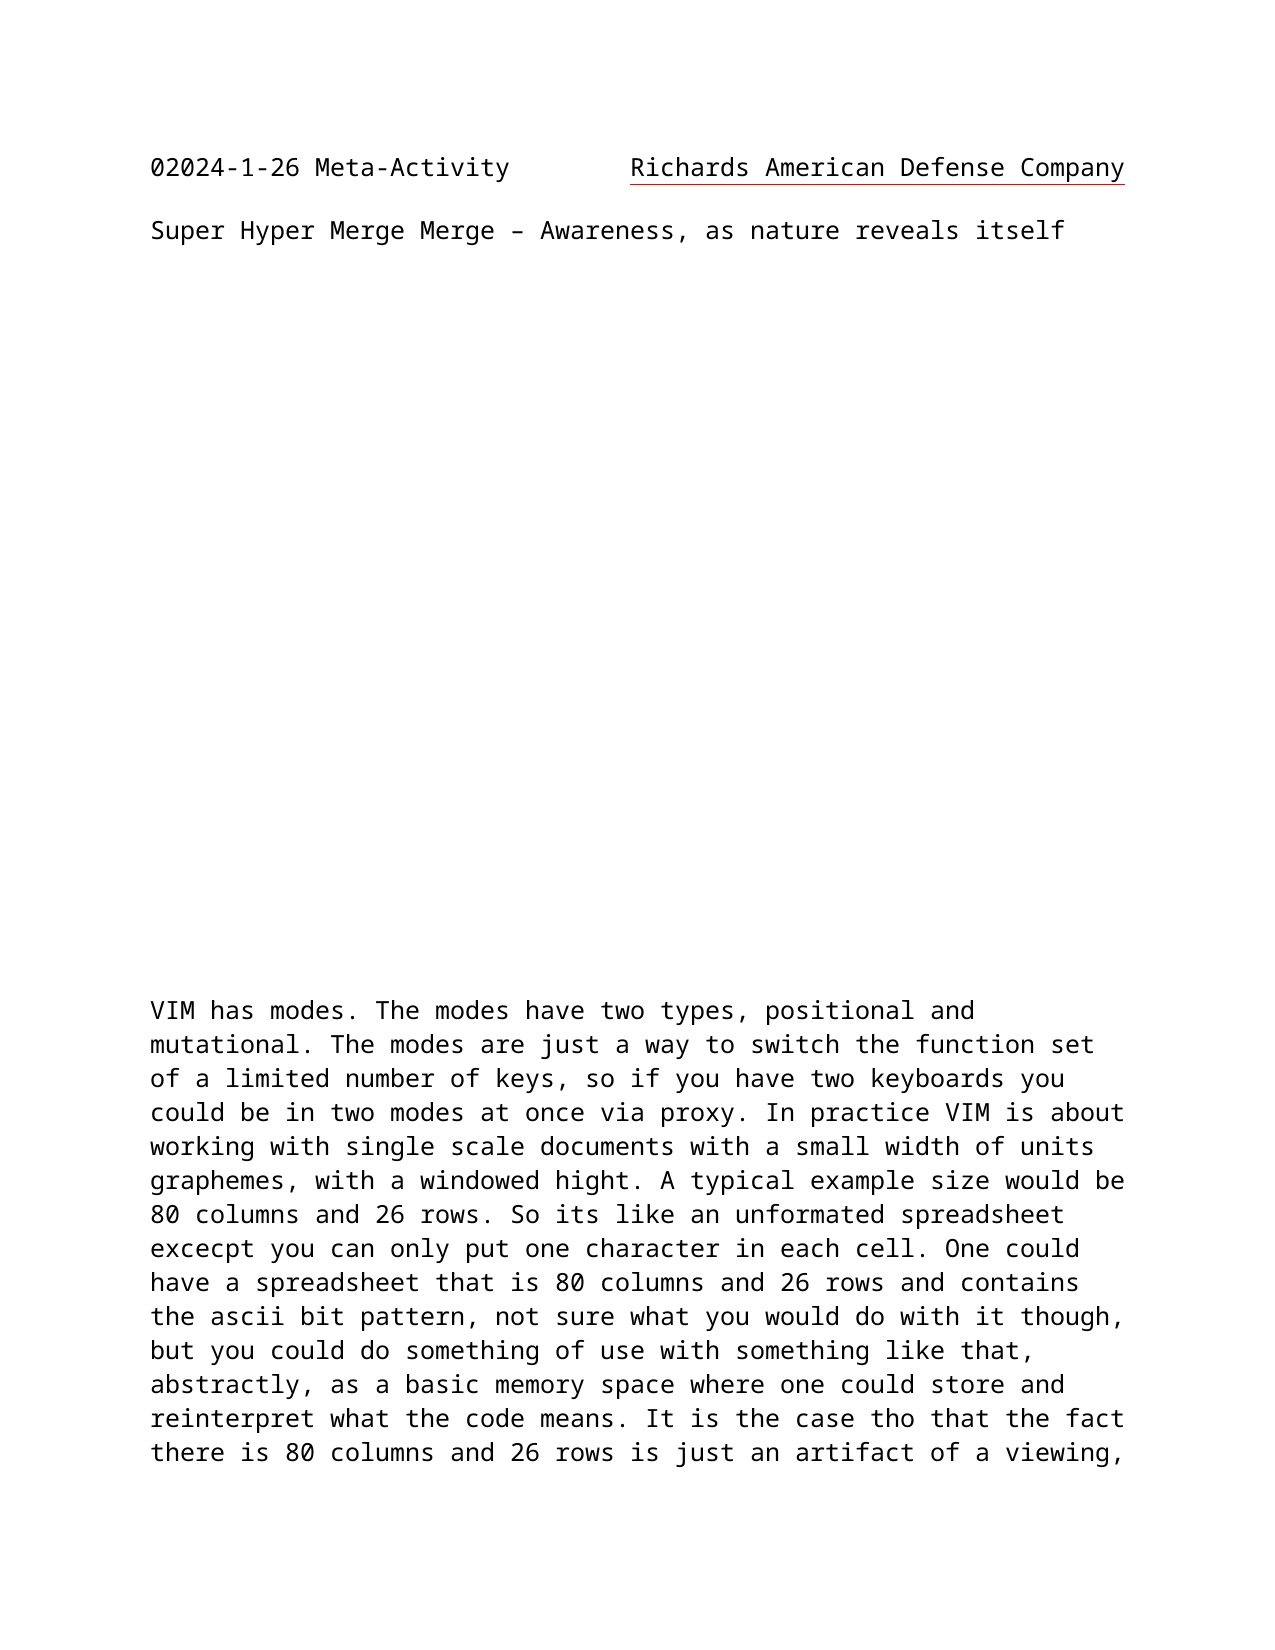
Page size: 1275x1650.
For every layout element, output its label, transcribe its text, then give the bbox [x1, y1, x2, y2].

text VIM has modes. The modes have two types, positional and mutational. The modes are just a way to switch the function set of a limited number of keys, so if you have two keyboards you could be in two modes at once via proxy. In practice VIM is about working with single scale documents with a small width of units graphemes, with a windowed hight. A typical example size would be 80 columns and 26 rows. So its like an unformated spreadsheet excecpt you can only put one character in each cell. One could have a spreadsheet that is 80 columns and 26 rows and contains the ascii bit pattern, not sure what you would do with it though, but you could do something of use with something like that, abstractly, as a basic memory space where one could store and reinterpret what the code means. It is the case tho that the fact there is 80 columns and 26 rows is just an artifact of a viewing, [150, 992, 1125, 1469]
